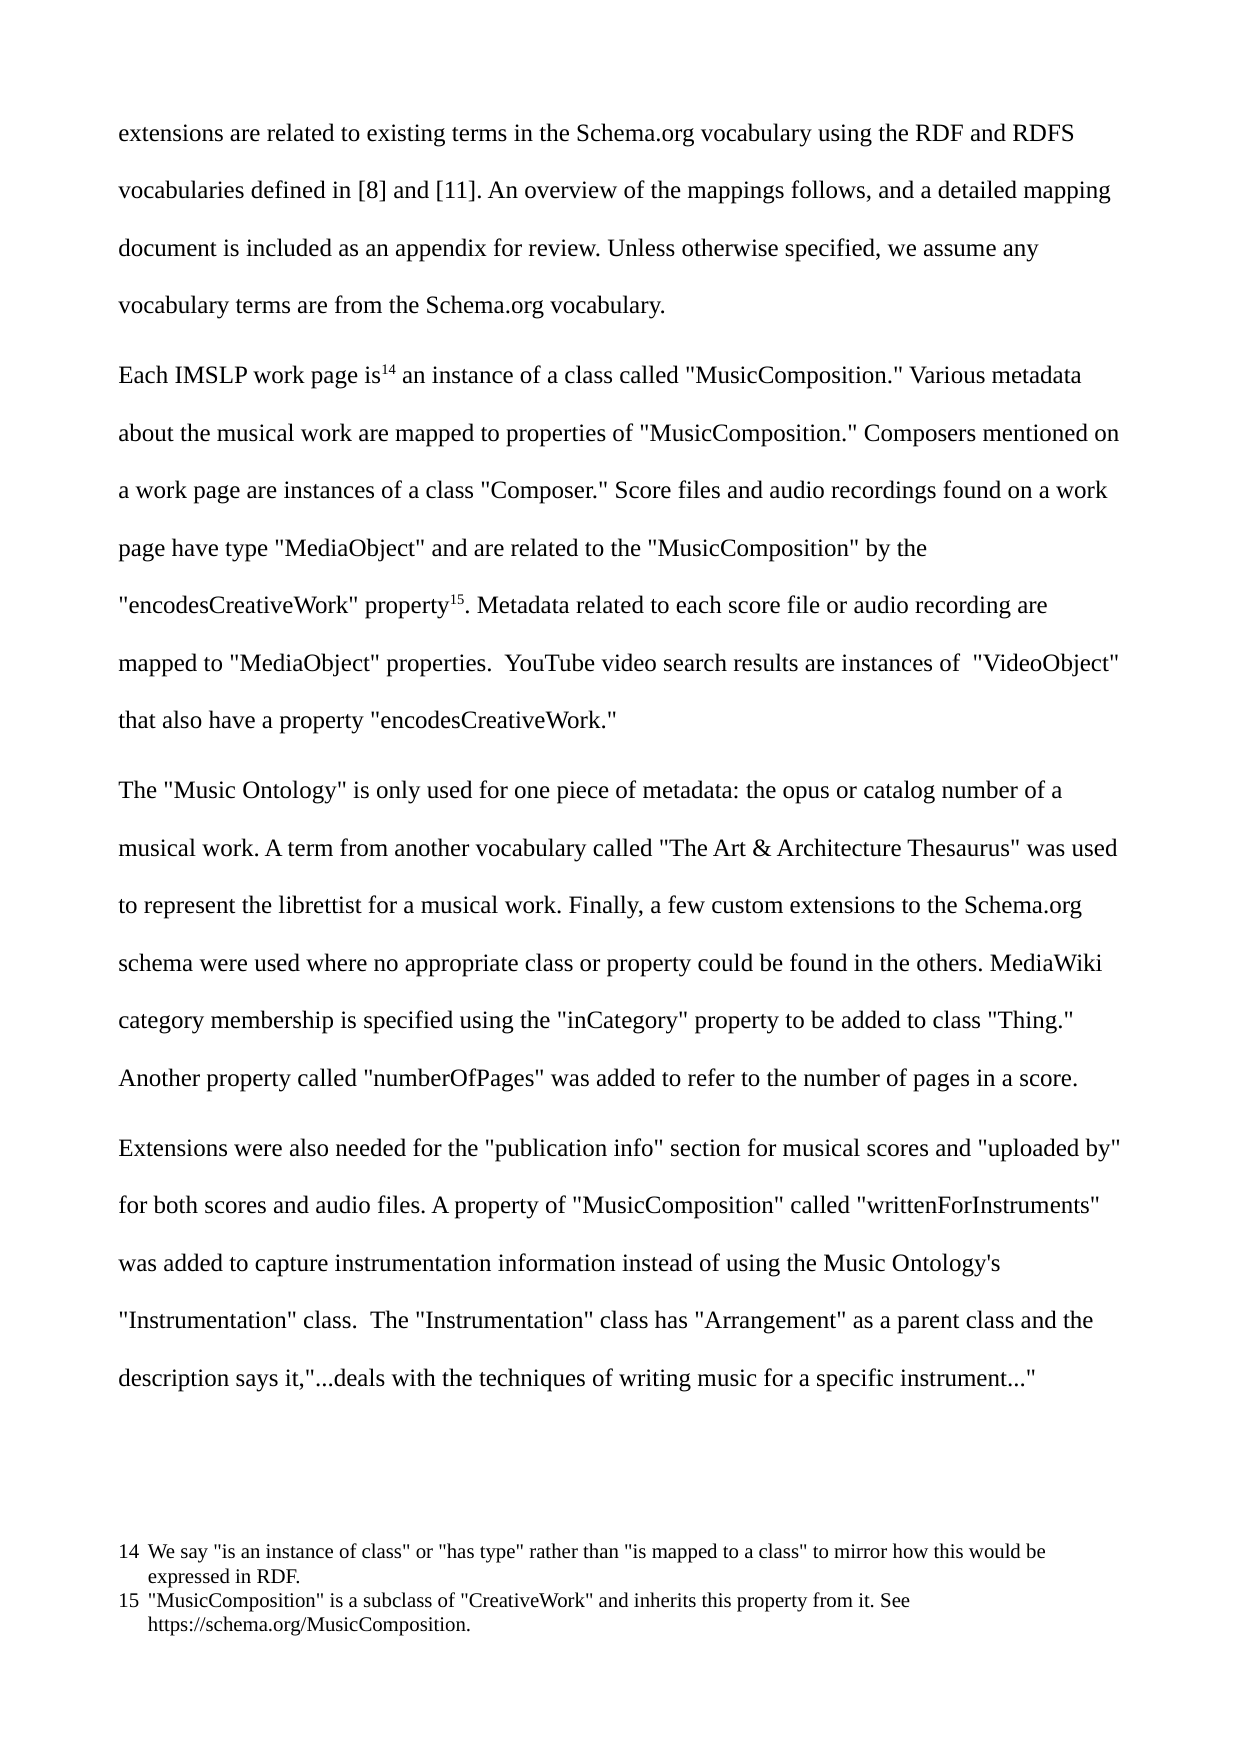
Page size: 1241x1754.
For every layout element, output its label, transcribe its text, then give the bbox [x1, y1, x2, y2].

text Extensions were also needed for the "publication info" section for musical scores and "uploaded by" for both scores and audio files. A property of "MusicComposition" called "writtenForInstruments" was added to capture instrumentation information instead of using the Music Ontology's "Instrumentation" class. The "Instrumentation" class has "Arrangement" as a parent class and the description says it,"...deals with the techniques of writing music for a specific instrument..." [118, 1133, 1122, 1392]
text Each IMSLP work page is an instance of a class called "MusicComposition." Various metadata about the musical work are mapped to properties of "MusicComposition." Composers mentioned on a work page are instances of a class "Composer." Score files and audio recordings found on a work page have type "MediaObject" and are related to the "MusicComposition" by the "encodesCreativeWork" property. Metadata related to each score file or audio recording are mapped to "MediaObject" properties. YouTube video search results are instances of "VideoObject" that also have a property "encodesCreativeWork." [118, 361, 1122, 734]
text We say "is an instance of class" or "has type" rather than "is mapped to a class" to mirror how this would be expressed in RDF. [118, 1539, 1122, 1588]
text extensions are related to existing terms in the Schema.org vocabulary using the RDF and RDFS vocabularies defined in [8] and [11]. An overview of the mappings follows, and a detailed mapping document is included as an appendix for review. Unless otherwise specified, we assume any vocabulary terms are from the Schema.org vocabulary. [118, 118, 1122, 319]
text The "Music Ontology" is only used for one piece of metadata: the opus or catalog number of a musical work. A term from another vocabulary called "The Art & Architecture Thesaurus" was used to represent the librettist for a musical work. Finally, a few custom extensions to the Schema.org schema were used where no appropriate class or property could be found in the others. MediaWiki category membership is specified using the "inCategory" property to be added to class "Thing." Another property called "numberOfPages" was added to refer to the number of pages in a score. [118, 776, 1122, 1092]
text "MusicComposition" is a subclass of "CreativeWork" and inherits this property from it. See https://schema.org/MusicComposition. [118, 1588, 1122, 1636]
